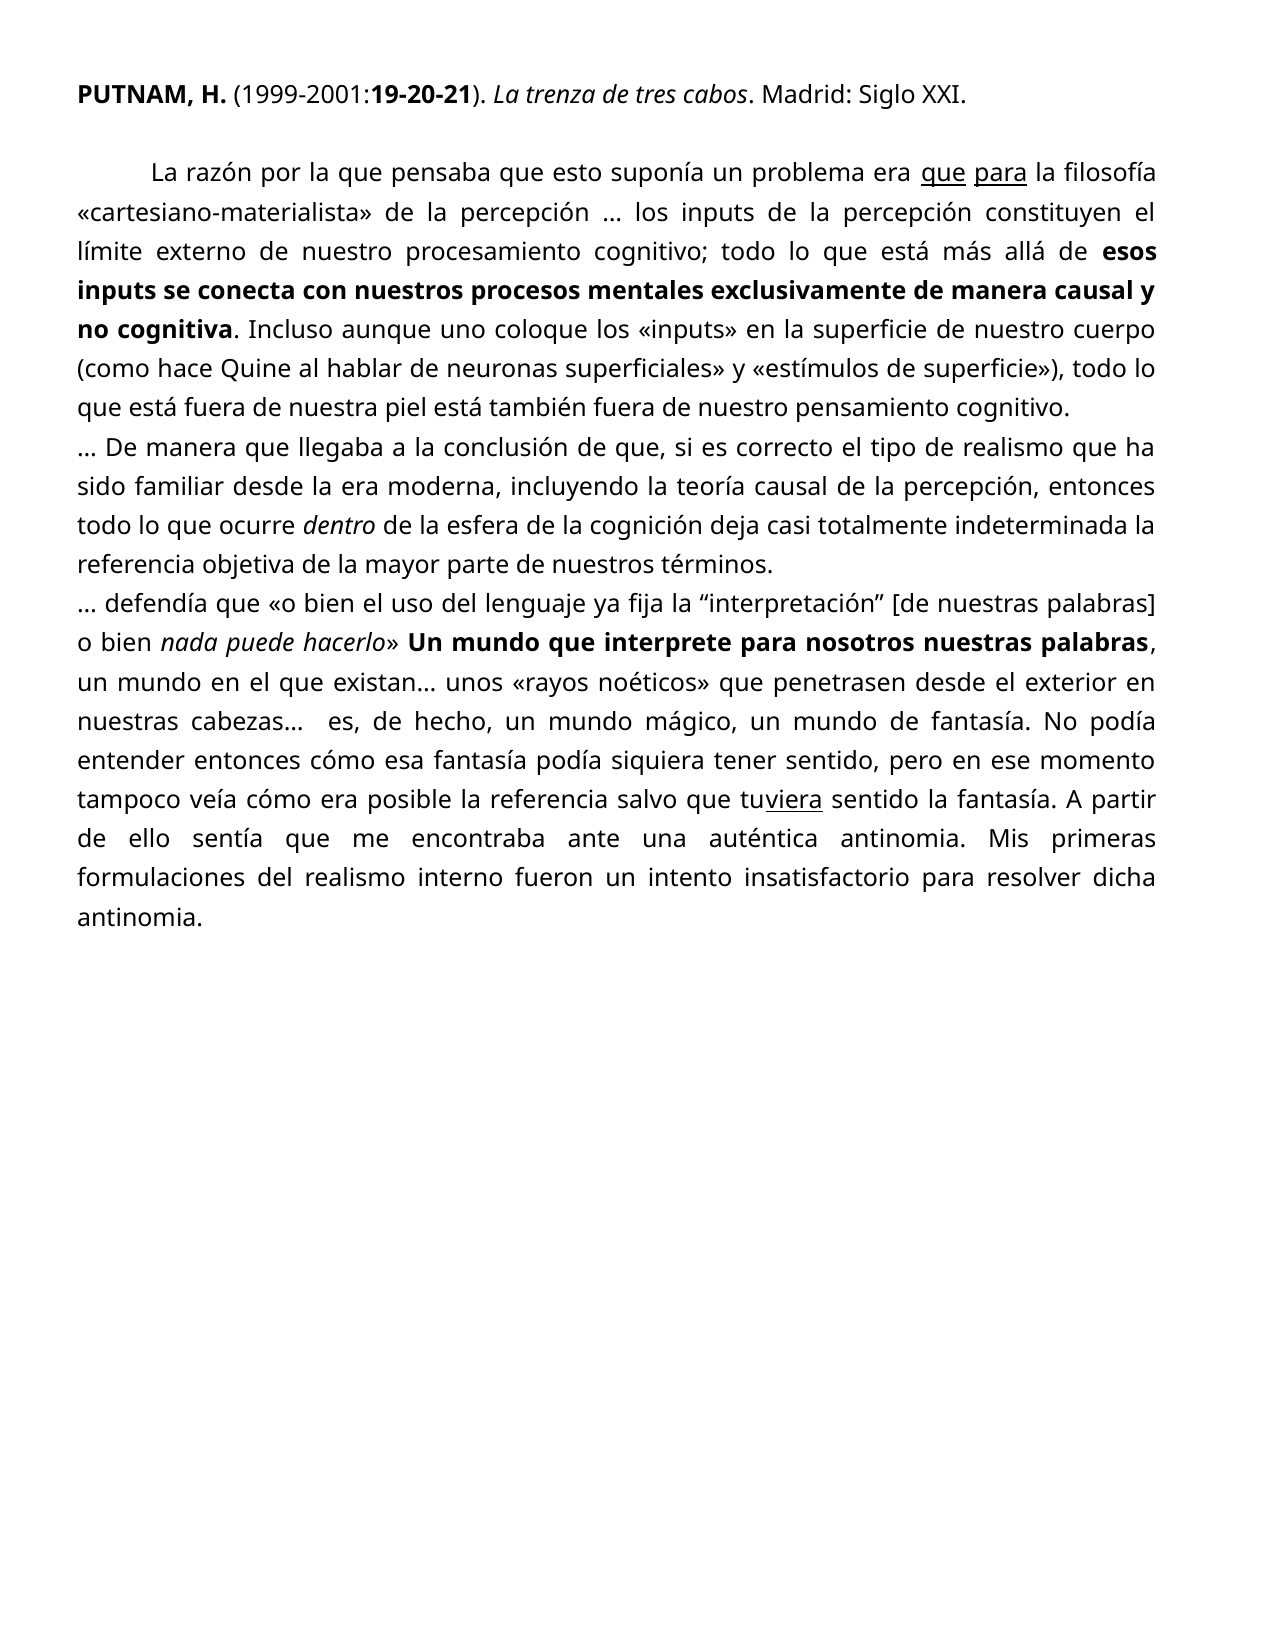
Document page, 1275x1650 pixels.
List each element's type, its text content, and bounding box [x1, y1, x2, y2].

text … defendía que «o bien el uso del lenguaje ya fija la “interpretación” [de nuestras palabras] o bien nada puede hacerlo» Un mundo que interprete para nosotros nuestras palabras, un mundo en el que existan… unos «rayos noéticos» que penetrasen desde el exterior en nuestras cabezas… es, de hecho, un mundo mágico, un mundo de fantasía. No podía entender entonces cómo esa fantasía podía siquiera tener sentido, pero en ese momento tampoco veía cómo era posible la referencia salvo que tuviera sentido la fantasía. A partir de ello sentía que me encontraba ante una auténtica antinomia. Mis primeras formulaciones del realismo interno fueron un intento insatisfactorio para resolver dicha antinomia. [77, 586, 1157, 933]
text PUTNAM, H. (1999-2001:19-20-21). La trenza de tres cabos. Madrid: Siglo XXI. [77, 77, 1157, 111]
text … De manera que llegaba a la conclusión de que, si es correcto el tipo de realismo que ha sido familiar desde la era moderna, incluyendo la teoría causal de la percepción, entonces todo lo que ocurre dentro de la esfera de la cognición deja casi totalmente indeterminada la referencia objetiva de la mayor parte de nuestros términos. [77, 429, 1157, 581]
text La razón por la que pensaba que esto suponía un problema era que para la filosofía «cartesiano-materialista» de la percepción … los inputs de la percepción constituyen el límite externo de nuestro procesamiento cognitivo; todo lo que está más allá de esos inputs se conecta con nuestros procesos mentales exclusivamente de manera causal y no cognitiva. Incluso aunque uno coloque los «inputs» en la superficie de nuestro cuerpo (como hace Quine al hablar de neuronas superficiales» y «estímulos de superficie»), todo lo que está fuera de nuestra piel está también fuera de nuestro pensamiento cognitivo. [77, 155, 1157, 424]
